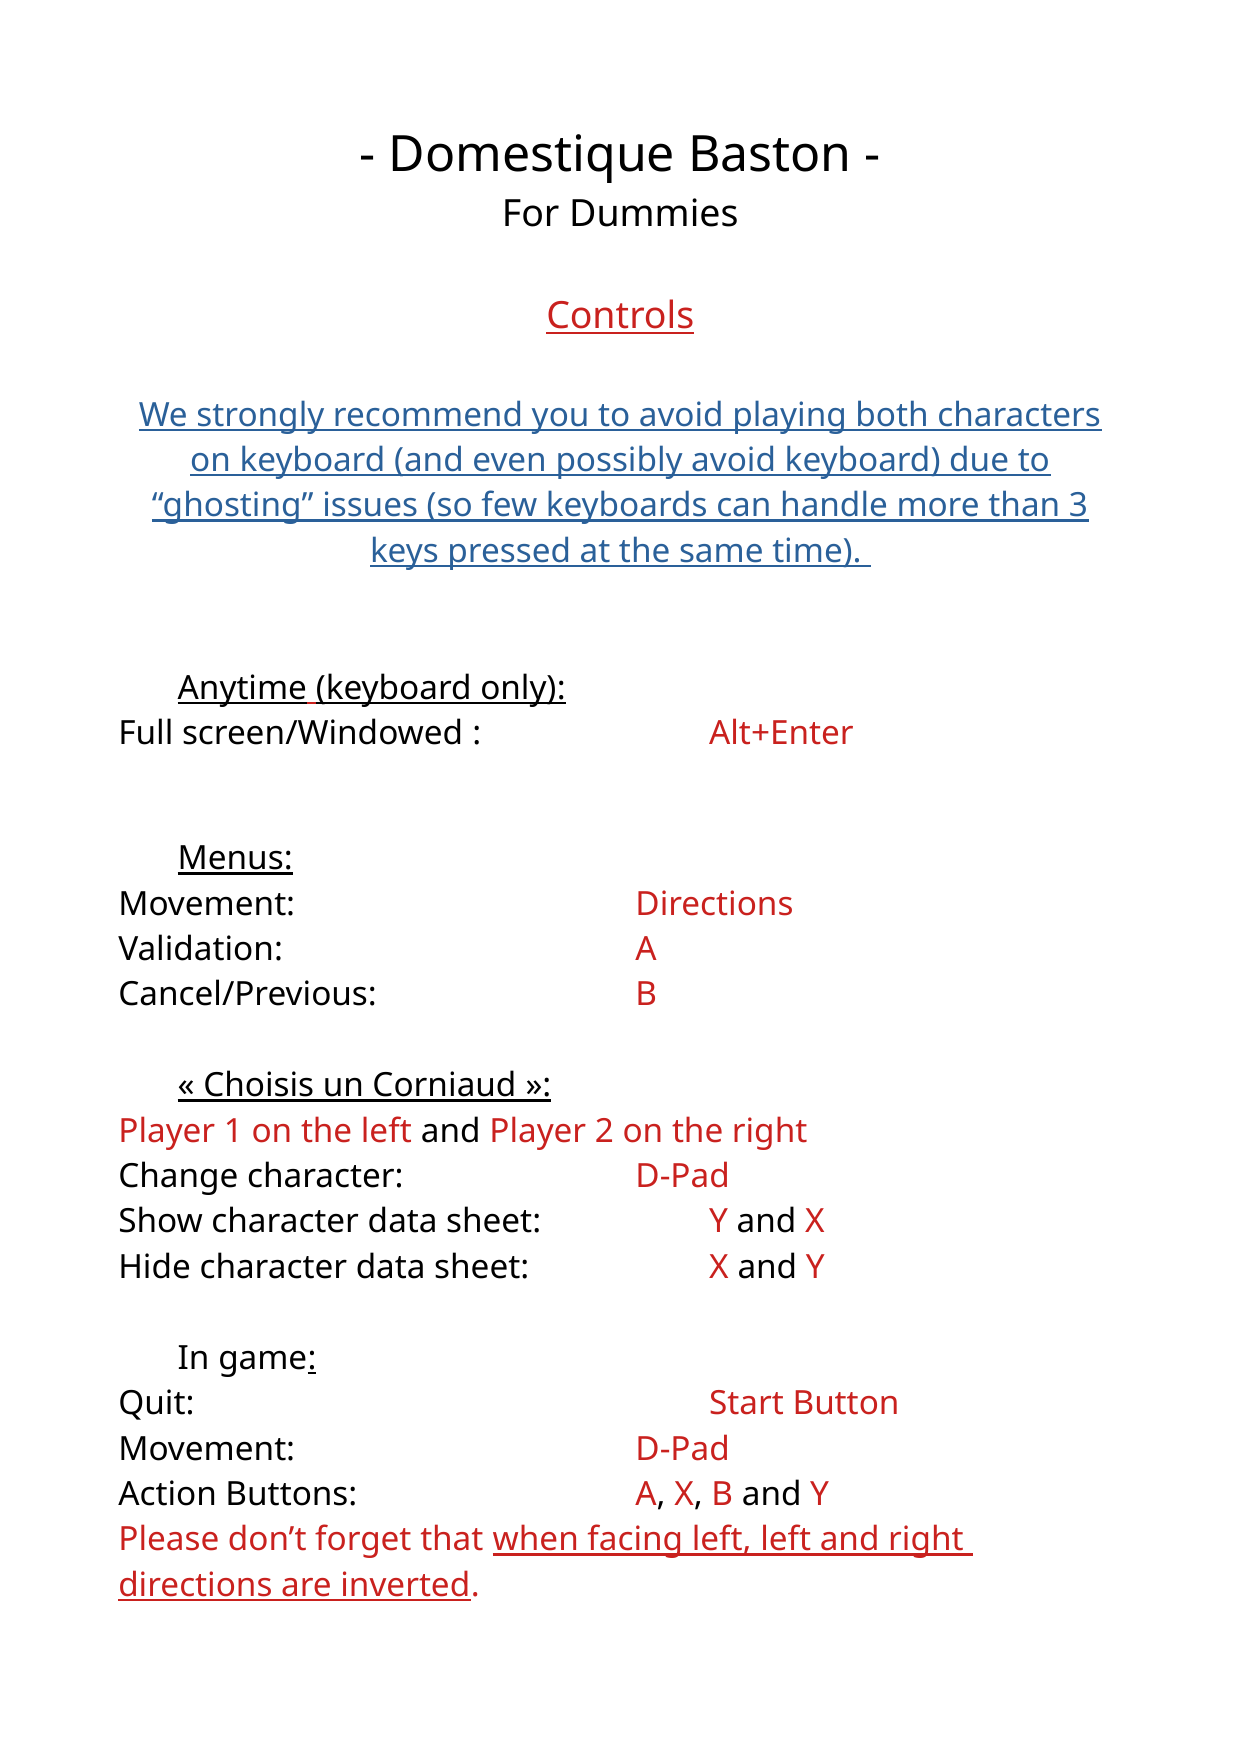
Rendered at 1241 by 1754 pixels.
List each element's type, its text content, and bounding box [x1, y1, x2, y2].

text Controls [118, 288, 1122, 339]
text Quit: Start Button [118, 1379, 1122, 1424]
text Movement: D-Pad [118, 1424, 1122, 1470]
text « Choisis un Corniaud »: [118, 1061, 1122, 1106]
text Player 1 on the left and Player 2 on the right [118, 1106, 1122, 1152]
text Anytime (keyboard only): [118, 664, 1122, 709]
text Please don’t forget that when facing left, left and right directions are inverted. [118, 1515, 1122, 1606]
text In game: [118, 1333, 1122, 1379]
text Cancel/Previous: B [118, 970, 1122, 1016]
text Hide character data sheet: X and Y [118, 1243, 1122, 1288]
text Action Buttons: A, X, B and Y [118, 1470, 1122, 1515]
text - Domestique Baston - [118, 118, 1122, 186]
text Full screen/Windowed : Alt+Enter [118, 709, 1122, 754]
text Show character data sheet: Y and X [118, 1197, 1122, 1243]
text For Dummies [118, 186, 1122, 237]
text Movement: Directions [118, 879, 1122, 925]
text Change character: D-Pad [118, 1152, 1122, 1197]
text We strongly recommend you to avoid playing both characters on keyboard (and even possibly avoid keyboard) due to “ghosting” issues (so few keyboards can handle more than 3 keys pressed at the same time). [118, 390, 1122, 572]
text Menus: [118, 834, 1122, 879]
text Validation: A [118, 925, 1122, 970]
